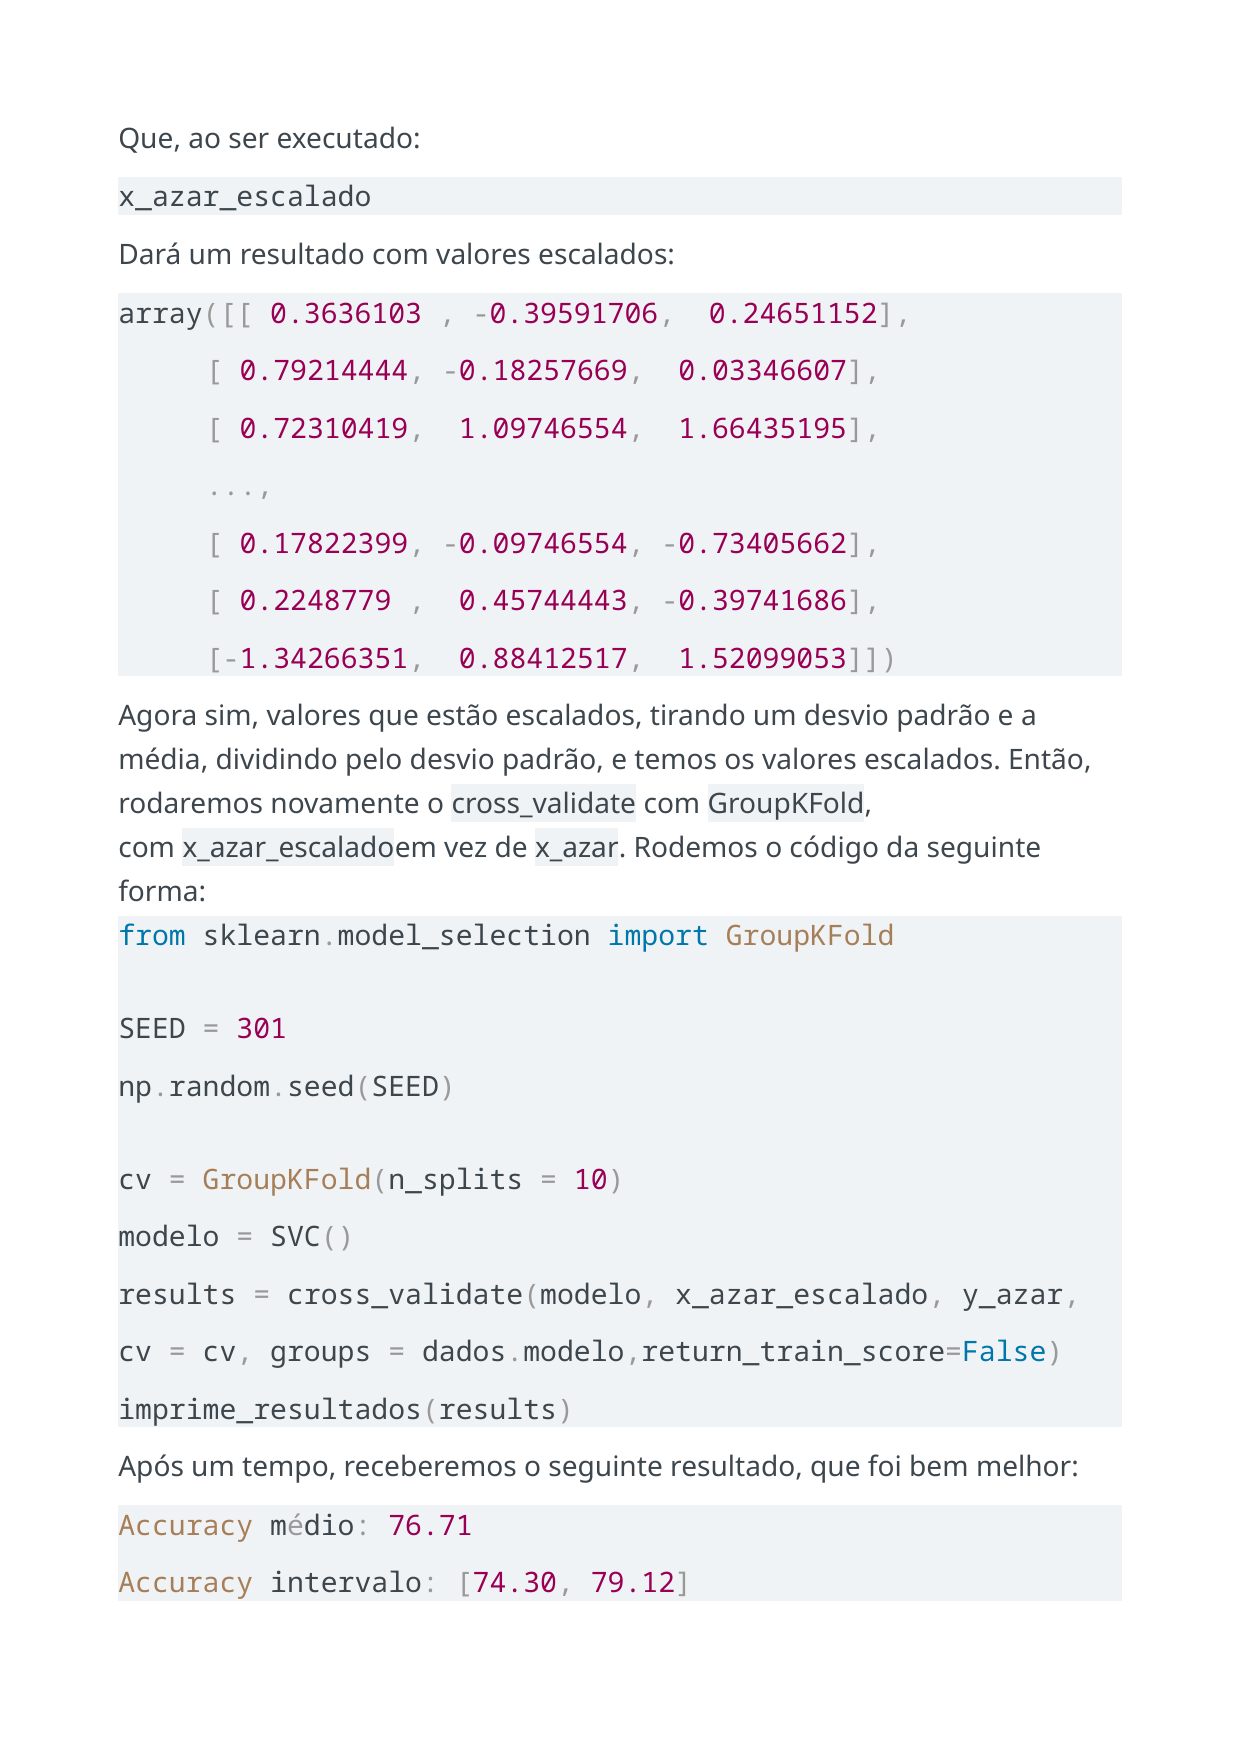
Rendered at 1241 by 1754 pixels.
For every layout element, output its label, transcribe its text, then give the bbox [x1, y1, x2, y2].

text Accuracy intervalo: [74.30, 79.12] [118, 1563, 1122, 1601]
text Após um tempo, receberemos o seguinte resultado, que foi bem melhor: [118, 1447, 1122, 1485]
text ..., [118, 465, 1122, 504]
text array([[ 0.3636103 , -0.39591706, 0.24651152], [118, 293, 1122, 331]
text from sklearn.model_selection import GroupKFold [118, 916, 1122, 954]
text x_azar_escalado [118, 177, 1122, 215]
text Que, ao ser executado: [118, 118, 1122, 156]
text [ 0.17822399, -0.09746554, -0.73405662], [118, 523, 1122, 561]
text cv = GroupKFold(n_splits = 10) [118, 1159, 1122, 1197]
text Dará um resultado com valores escalados: [118, 234, 1122, 273]
text SEED = 301 [118, 1009, 1122, 1047]
text [ 0.79214444, -0.18257669, 0.03346607], [118, 350, 1122, 389]
text np.random.seed(SEED) [118, 1066, 1122, 1104]
text [ 0.72310419, 1.09746554, 1.66435195], [118, 408, 1122, 446]
text Agora sim, valores que estão escalados, tirando um desvio padrão e a média, dividindo pelo desvio padrão, e temos os valores escalados. Então, rodaremos novamente o cross_validate com GroupKFold, com x_azar_escaladoem vez de x_azar. Rodemos o código da seguinte forma: [118, 695, 1122, 910]
text results = cross_validate(modelo, x_azar_escalado, y_azar, cv = cv, groups = dados.modelo,return_train_score=False) [118, 1274, 1122, 1370]
text [ 0.2248779 , 0.45744443, -0.39741686], [118, 580, 1122, 619]
text [-1.34266351, 0.88412517, 1.52099053]]) [118, 638, 1122, 676]
text imprime_resultados(results) [118, 1389, 1122, 1427]
text modelo = SVC() [118, 1217, 1122, 1255]
text Accuracy médio: 76.71 [118, 1505, 1122, 1543]
